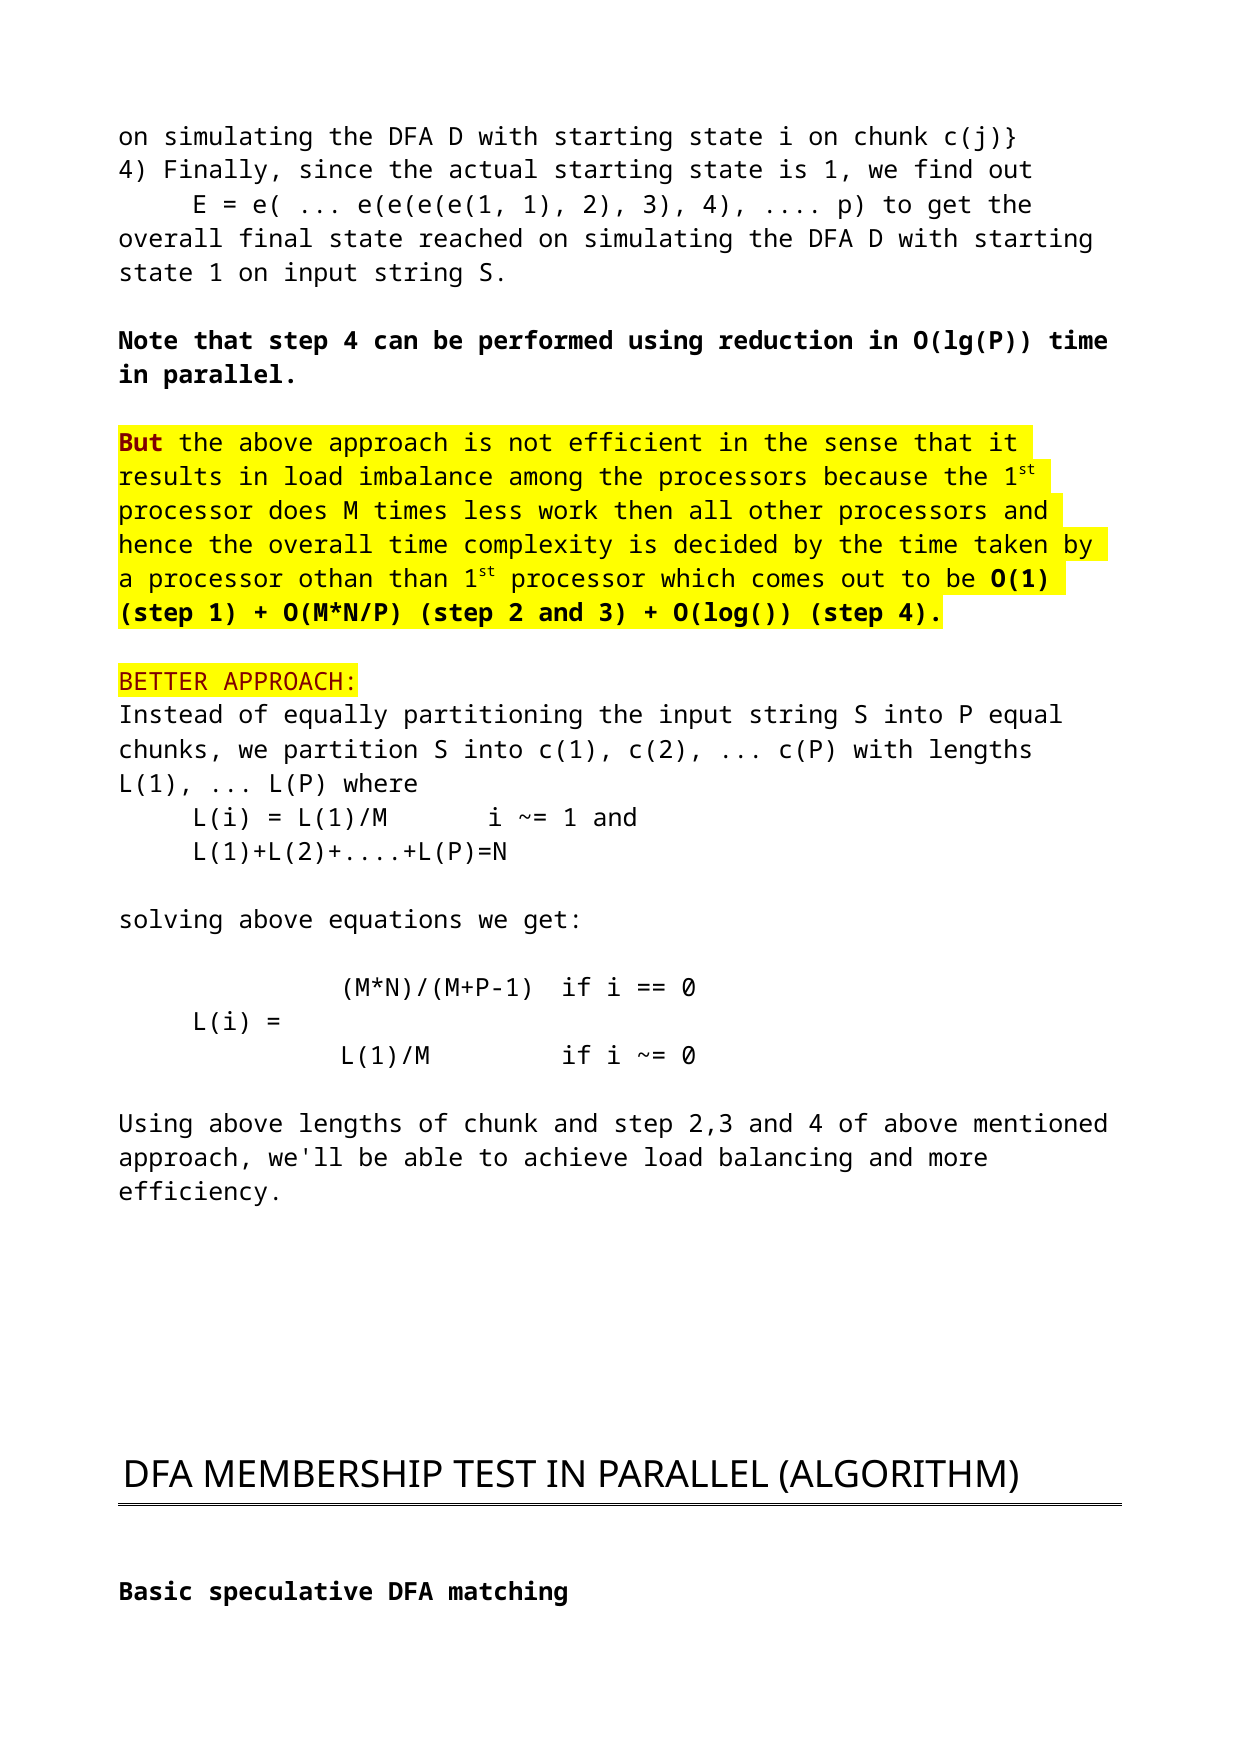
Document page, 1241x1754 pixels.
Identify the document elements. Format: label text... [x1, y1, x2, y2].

text DFA MEMBERSHIP TEST IN PARALLEL (ALGORITHM) [118, 1443, 1122, 1503]
text Basic speculative DFA matching [118, 1573, 1122, 1608]
text solving above equations we get: [118, 902, 1122, 936]
text 4) Finally, since the actual starting state is 1, we find out [118, 152, 1122, 186]
text L(1)/M if i ~= 0 [118, 1038, 1122, 1072]
text (M*N)/(M+P-1) if i == 0 [118, 970, 1122, 1004]
text L(i) = L(1)/M i ~= 1 and [118, 799, 1122, 833]
text on simulating the DFA D with starting state i on chunk c(j)} [118, 118, 1122, 152]
text L(1)+L(2)+....+L(P)=N [118, 833, 1122, 867]
text L(i) = [118, 1004, 1122, 1038]
text Instead of equally partitioning the input string S into P equal chunks, we partition S into c(1), c(2), ... c(P) with lengths L(1), ... L(P) where [118, 697, 1122, 799]
text Note that step 4 can be performed using reduction in O(lg(P)) time in parallel. [118, 322, 1122, 391]
text Using above lengths of chunk and step 2,3 and 4 of above mentioned approach, we'll be able to achieve load balancing and more efficiency. [118, 1106, 1122, 1208]
text E = e( ... e(e(e(e(1, 1), 2), 3), 4), .... p) to get the overall final state reached on simulating the DFA D with starting state 1 on input string S. [118, 186, 1122, 288]
text BETTER APPROACH: [118, 663, 1122, 697]
text But the above approach is not efficient in the sense that it results in load imbalance among the processors because the 1st processor does M times less work then all other processors and hence the overall time complexity is decided by the time taken by a processor othan than 1st processor which comes out to be O(1) (step 1) + O(M*N/P) (step 2 and 3) + O(log()) (step 4). [118, 425, 1122, 629]
